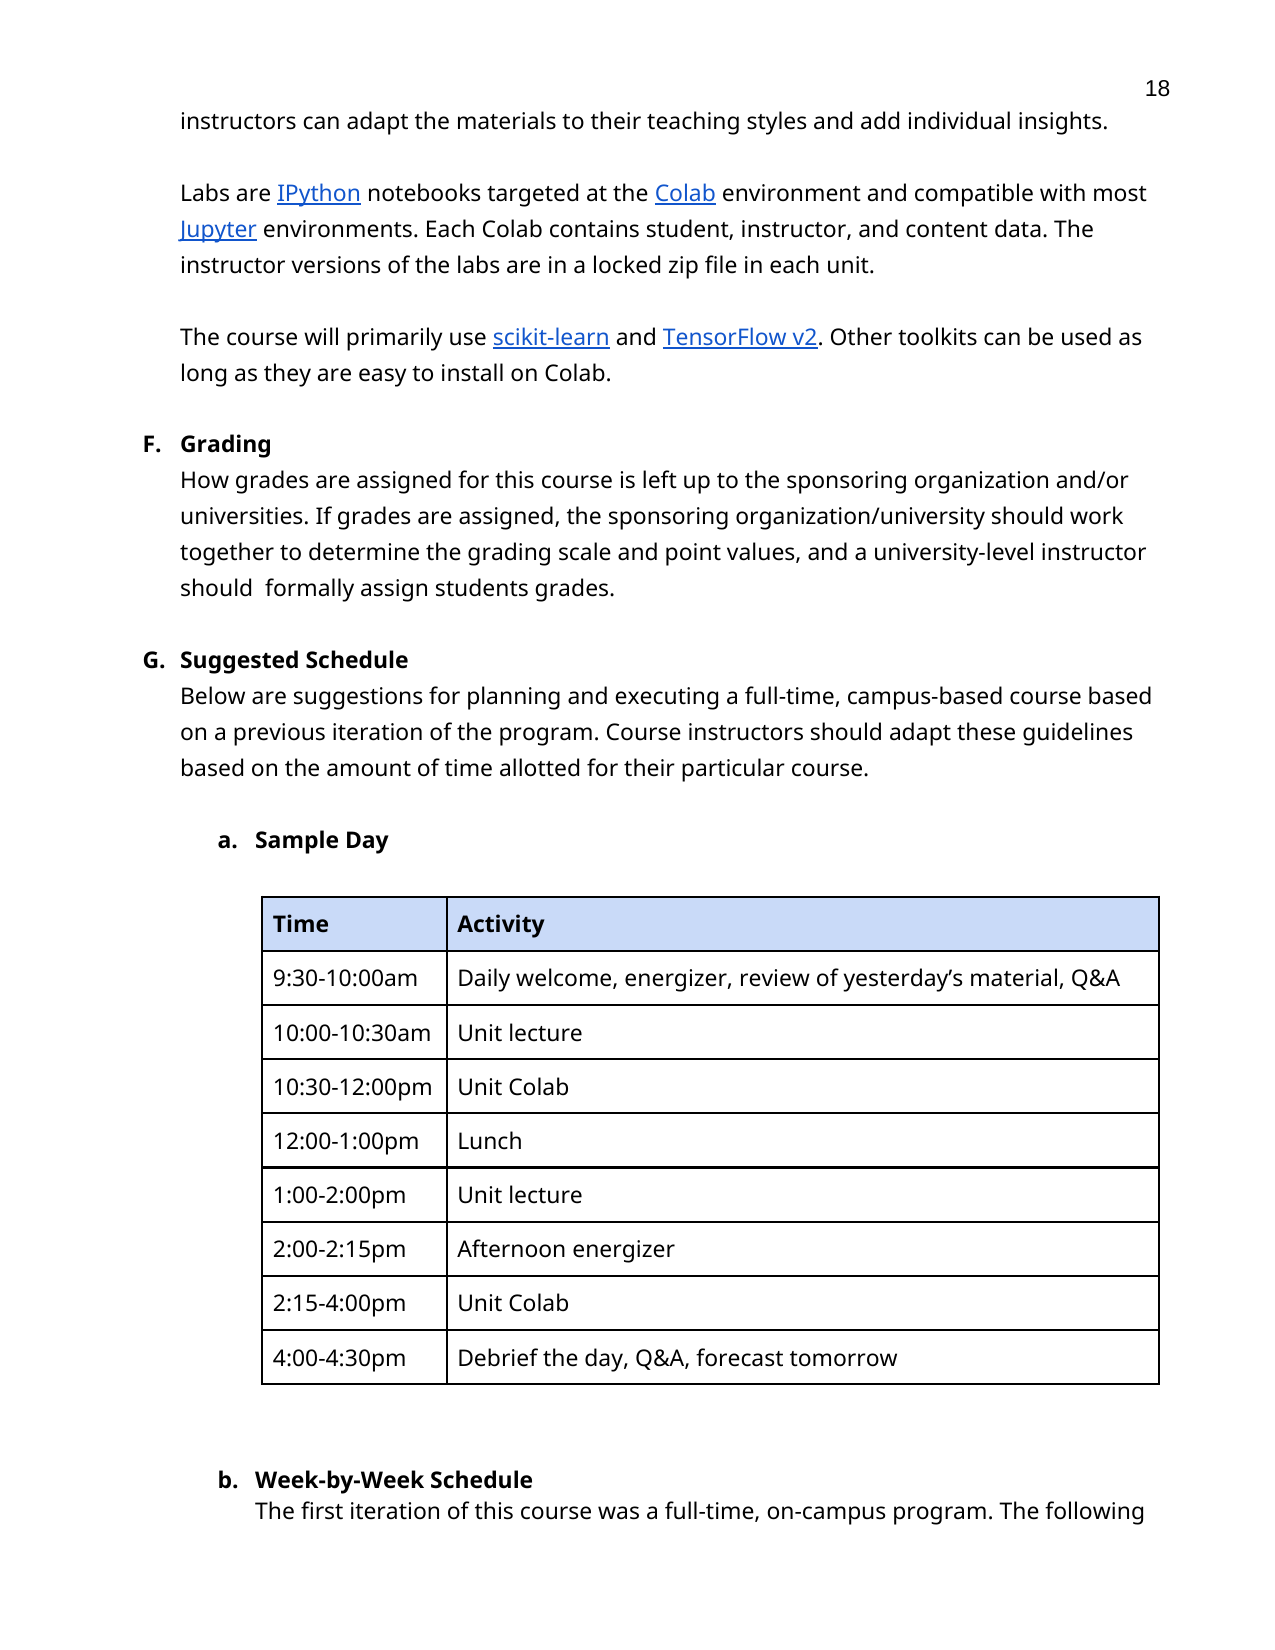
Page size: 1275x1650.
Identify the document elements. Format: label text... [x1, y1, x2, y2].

table_cell 2:00-2:15pm [263, 1223, 446, 1275]
table_cell Unit Colab [448, 1277, 1158, 1329]
table_cell Lunch [448, 1114, 1158, 1166]
list Week-by-Week Schedule The first iteration of this course was a full-time, on-campus program. The following [217, 1464, 1170, 1526]
table_cell Unit lecture [448, 1169, 1158, 1221]
list Grading [142, 428, 1170, 460]
text How grades are assigned for this course is left up to the sponsoring organization and/or universities. If grades are assigned, the sponsoring organization/university should work together to determine the grading scale and point values, and a university-level instructor should formally assign students grades. [180, 464, 1170, 603]
table_cell Unit lecture [448, 1006, 1158, 1058]
table_cell Unit Colab [448, 1060, 1158, 1112]
table_cell Afternoon energizer [448, 1223, 1158, 1275]
list Sample Day [217, 824, 1170, 855]
table_cell 10:30-12:00pm [263, 1060, 446, 1112]
list Suggested Schedule [142, 644, 1170, 675]
table_cell 1:00-2:00pm [263, 1169, 446, 1221]
table_cell Debrief the day, Q&A, forecast tomorrow [448, 1331, 1158, 1383]
table_header Activity [448, 898, 1158, 950]
text instructors can adapt the materials to their teaching styles and add individual insights. [180, 105, 1170, 136]
table_cell 10:00-10:30am [263, 1006, 446, 1058]
table_cell Daily welcome, energizer, review of yesterday’s material, Q&A [448, 952, 1158, 1004]
table_header Time [263, 898, 446, 950]
text The course will primarily use scikit-learn and TensorFlow v2. Other toolkits can be used as long as they are easy to install on Colab. [180, 321, 1170, 388]
text Labs are IPython notebooks targeted at the Colab environment and compatible with most Jupyter environments. Each Colab contains student, instructor, and content data. The instructor versions of the labs are in a locked zip file in each unit. [180, 177, 1170, 280]
table_cell 9:30-10:00am [263, 952, 446, 1004]
table_cell 4:00-4:30pm [263, 1331, 446, 1383]
text Below are suggestions for planning and executing a full-time, campus-based course based on a previous iteration of the program. Course instructors should adapt these guidelines based on the amount of time allotted for their particular course. [180, 680, 1170, 783]
table_cell 2:15-4:00pm [263, 1277, 446, 1329]
table_cell 12:00-1:00pm [263, 1114, 446, 1166]
